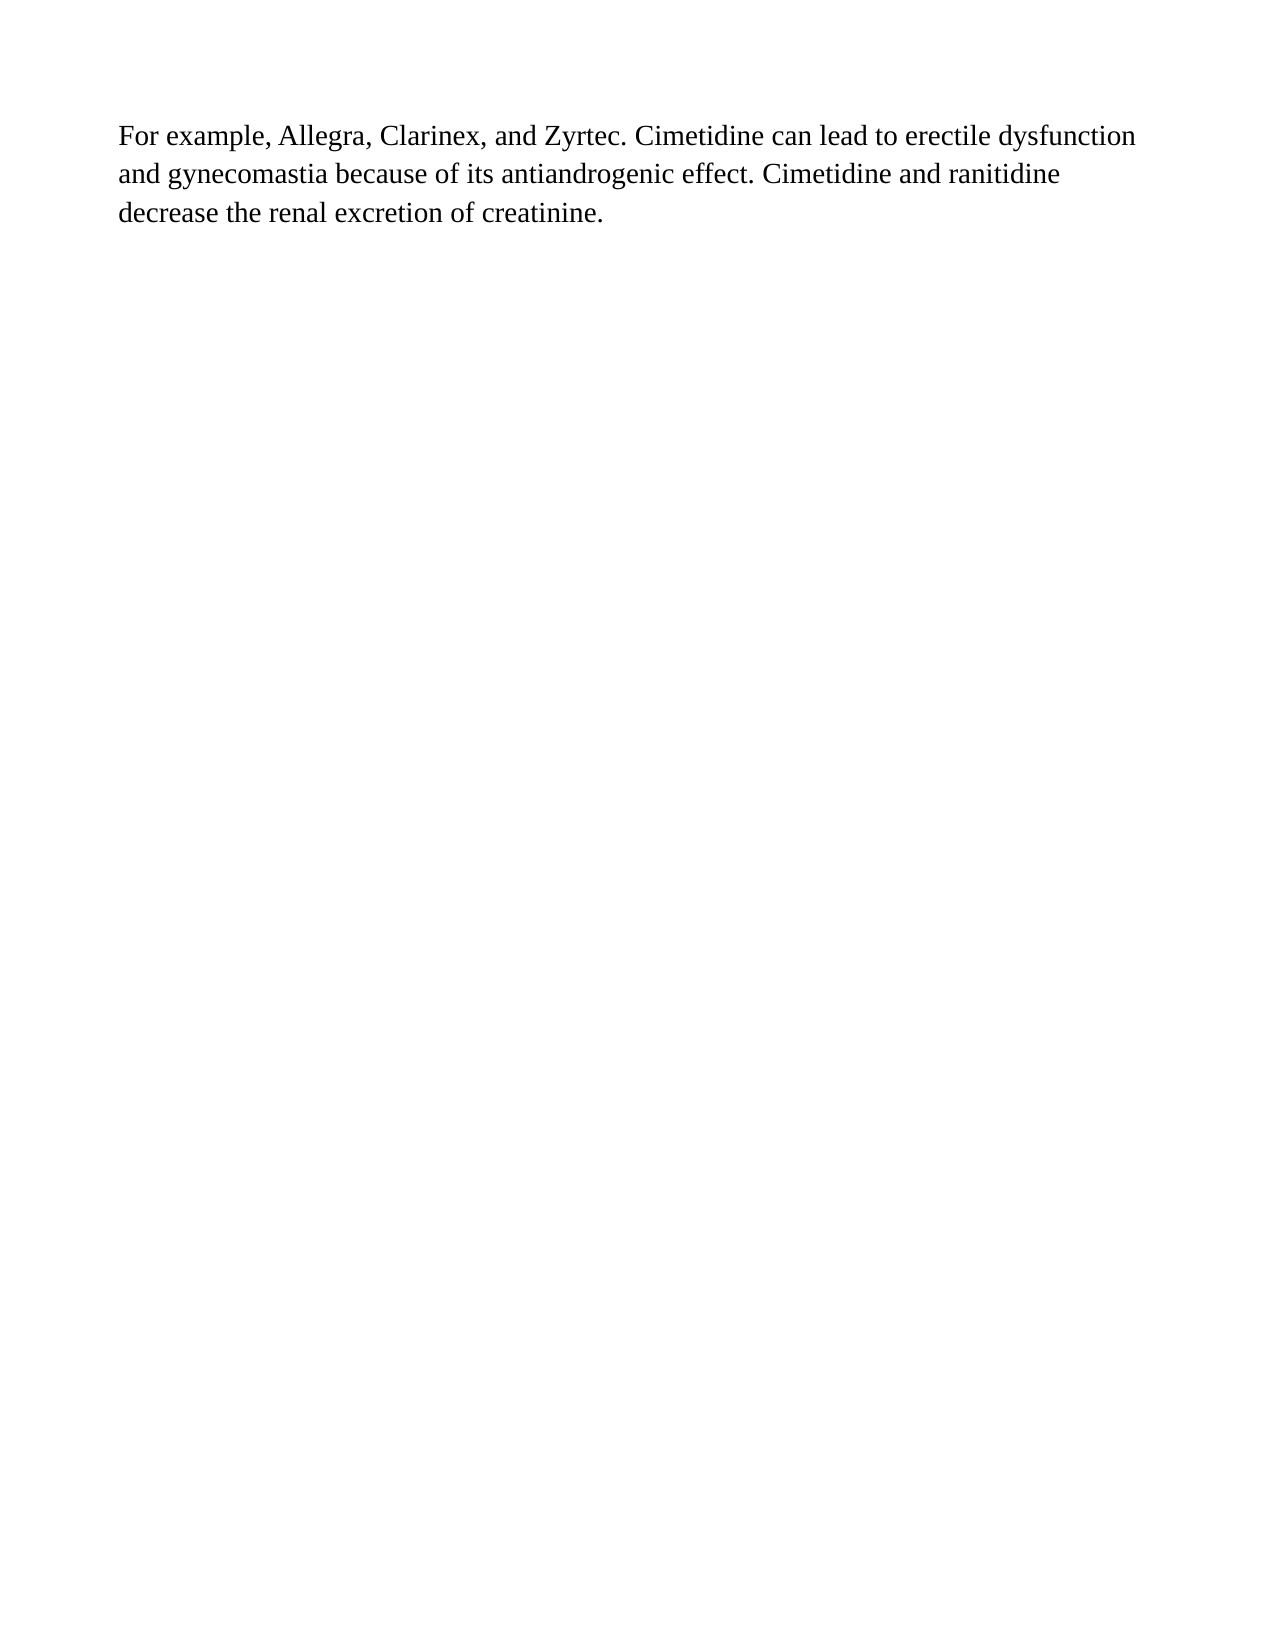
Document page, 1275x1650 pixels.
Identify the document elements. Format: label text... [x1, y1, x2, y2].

text For example, Allegra, Clarinex, and Zyrtec. Cimetidine can lead to erectile dysfunction and gynecomastia because of its antiandrogenic effect. Cimetidine and ranitidine decrease the renal excretion of creatinine. [118, 118, 1157, 229]
